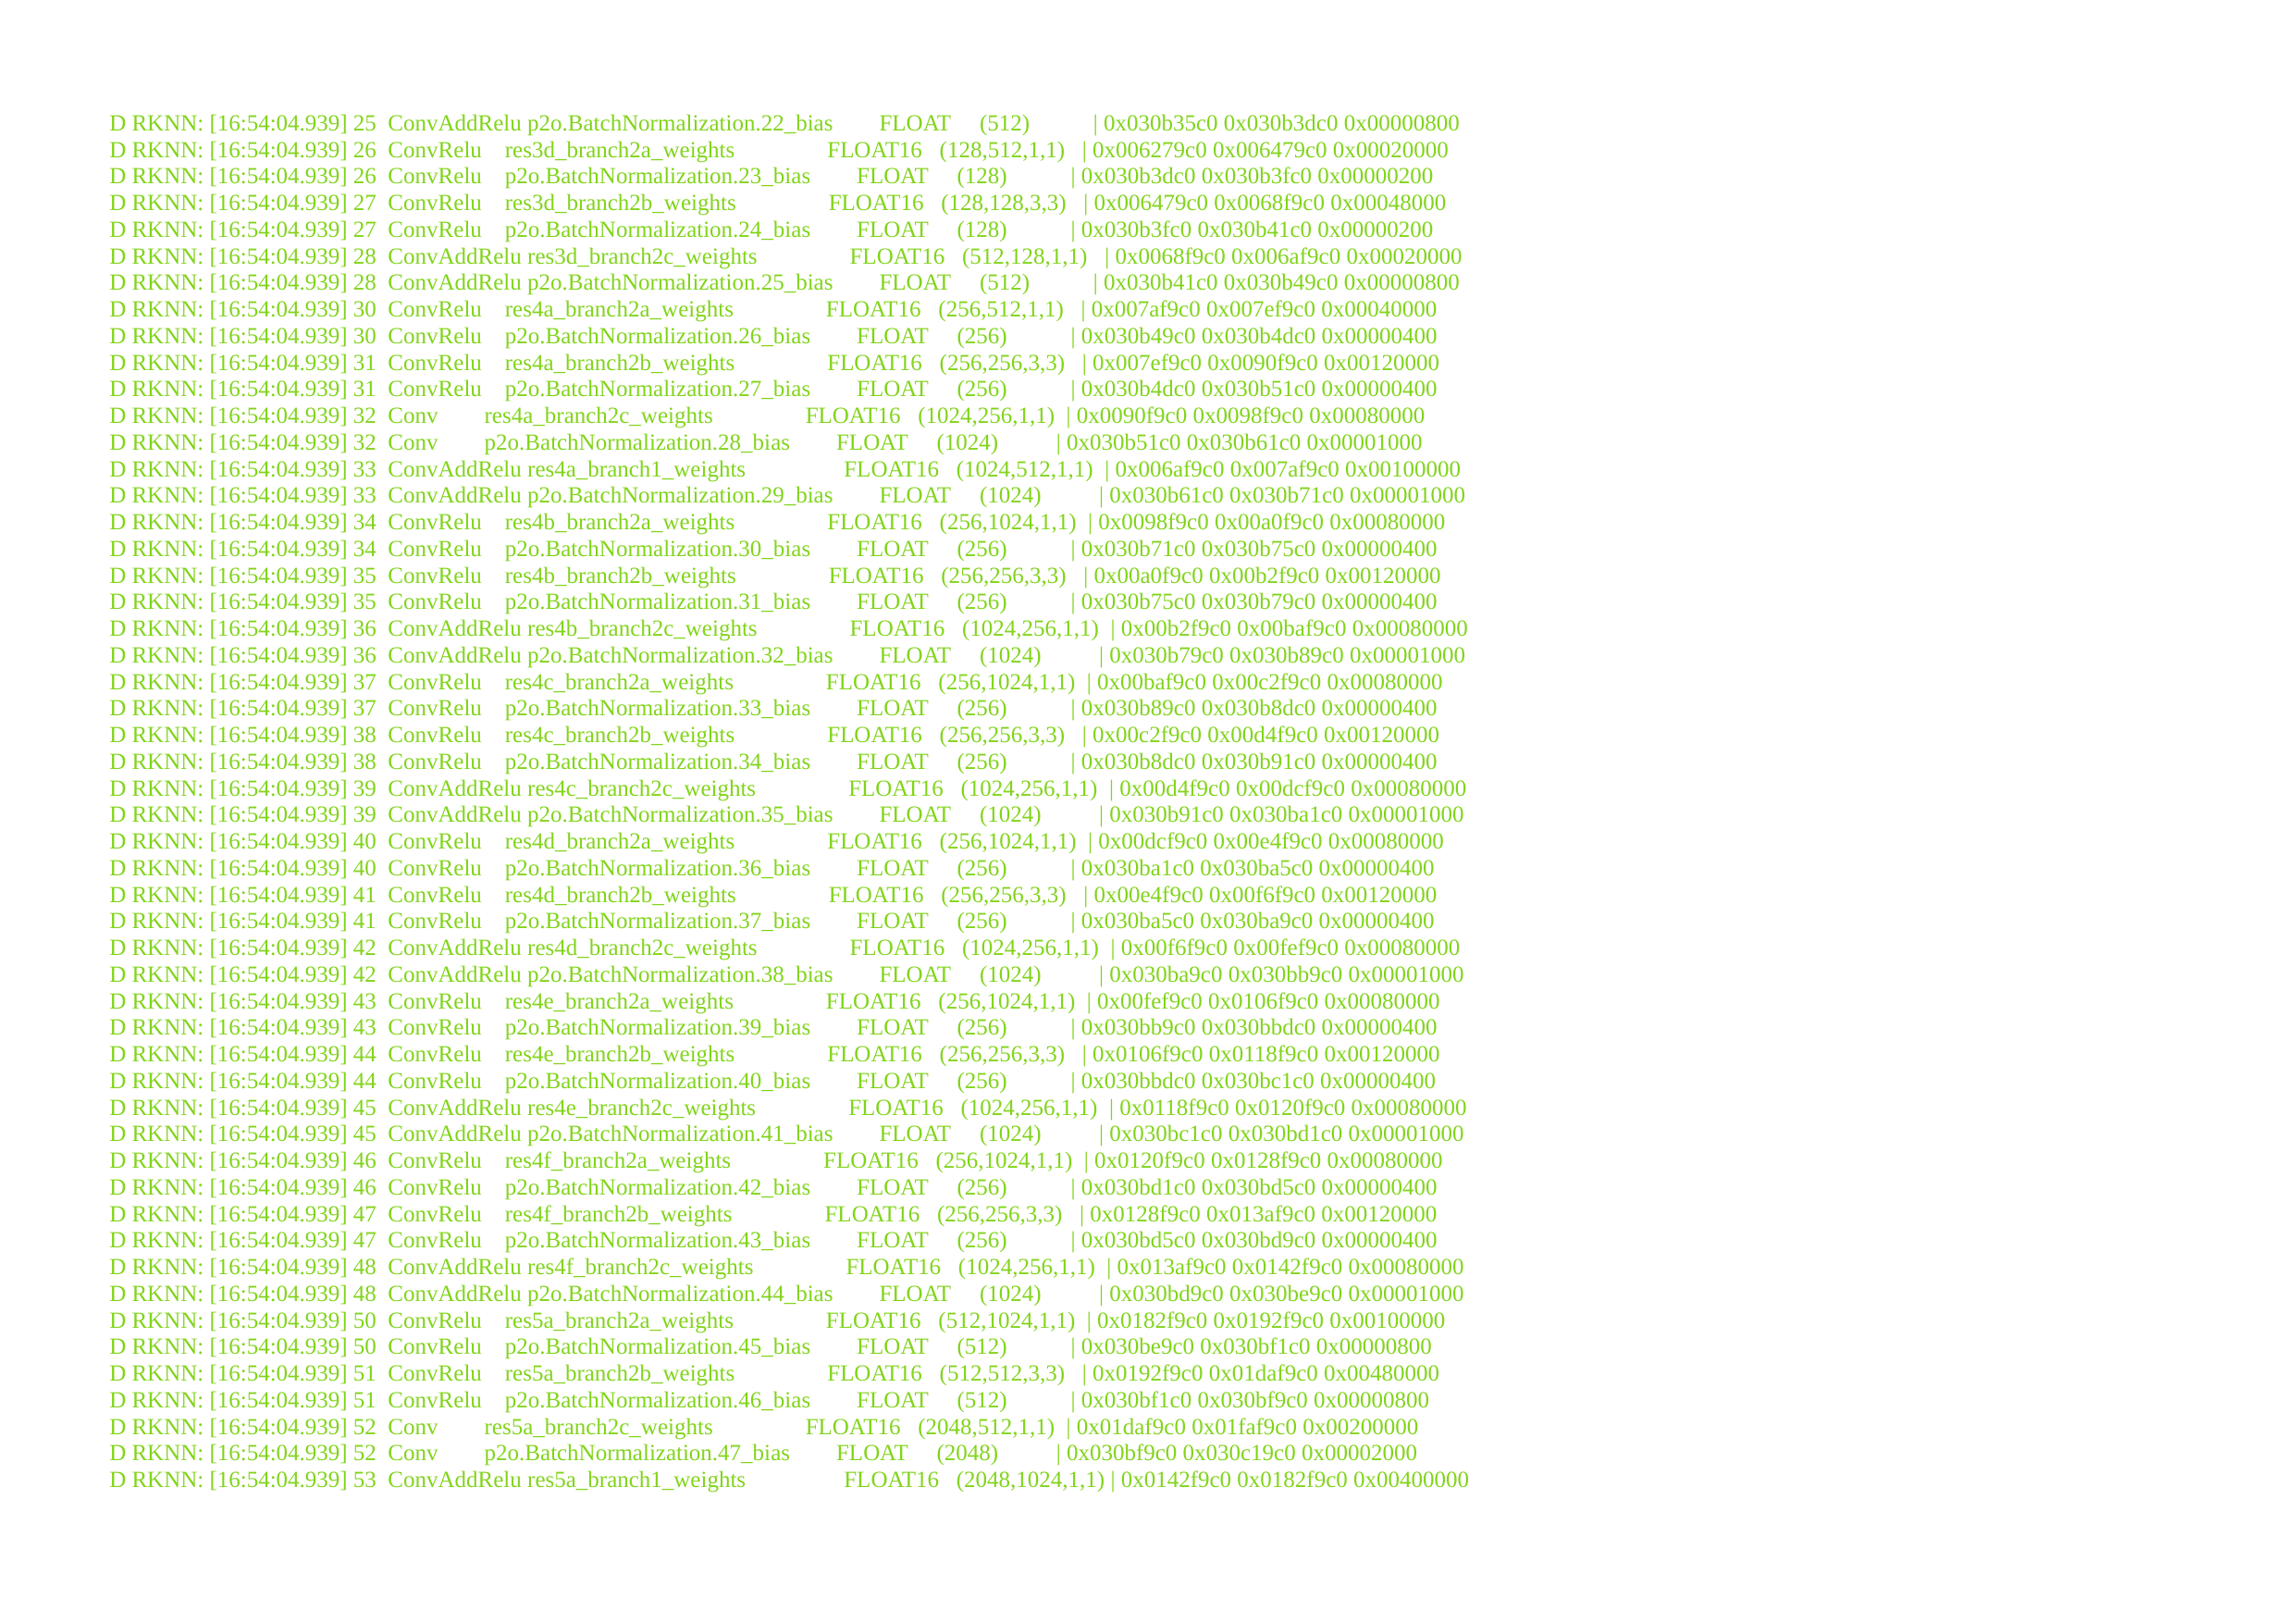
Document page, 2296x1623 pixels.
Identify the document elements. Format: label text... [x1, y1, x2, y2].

text D RKNN: [16:54:04.939] 40 ConvRelu p2o.BatchNormalization.36_bias FLOAT (256) | 0x030ba1c0 0x030ba5c0 0x00000400 [109, 854, 2186, 881]
text D RKNN: [16:54:04.939] 51 ConvRelu res5a_branch2b_weights FLOAT16 (512,512,3,3) | 0x0192f9c0 0x01daf9c0 0x00480000 [109, 1359, 2186, 1386]
text D RKNN: [16:54:04.939] 42 ConvAddRelu p2o.BatchNormalization.38_bias FLOAT (1024) | 0x030ba9c0 0x030bb9c0 0x00001000 [109, 960, 2186, 987]
text D RKNN: [16:54:04.939] 44 ConvRelu res4e_branch2b_weights FLOAT16 (256,256,3,3) | 0x0106f9c0 0x0118f9c0 0x00120000 [109, 1040, 2186, 1067]
text D RKNN: [16:54:04.939] 52 Conv p2o.BatchNormalization.47_bias FLOAT (2048) | 0x030bf9c0 0x030c19c0 0x00002000 [109, 1440, 2186, 1466]
text D RKNN: [16:54:04.939] 37 ConvRelu res4c_branch2a_weights FLOAT16 (256,1024,1,1) | 0x00baf9c0 0x00c2f9c0 0x00080000 [109, 668, 2186, 695]
text D RKNN: [16:54:04.939] 25 ConvAddRelu p2o.BatchNormalization.22_bias FLOAT (512) | 0x030b35c0 0x030b3dc0 0x00000800 [109, 109, 2186, 136]
text D RKNN: [16:54:04.939] 26 ConvRelu p2o.BatchNormalization.23_bias FLOAT (128) | 0x030b3dc0 0x030b3fc0 0x00000200 [109, 163, 2186, 189]
text D RKNN: [16:54:04.939] 47 ConvRelu res4f_branch2b_weights FLOAT16 (256,256,3,3) | 0x0128f9c0 0x013af9c0 0x00120000 [109, 1200, 2186, 1227]
text D RKNN: [16:54:04.939] 34 ConvRelu p2o.BatchNormalization.30_bias FLOAT (256) | 0x030b71c0 0x030b75c0 0x00000400 [109, 535, 2186, 562]
text D RKNN: [16:54:04.939] 32 Conv res4a_branch2c_weights FLOAT16 (1024,256,1,1) | 0x0090f9c0 0x0098f9c0 0x00080000 [109, 402, 2186, 428]
text D RKNN: [16:54:04.939] 28 ConvAddRelu p2o.BatchNormalization.25_bias FLOAT (512) | 0x030b41c0 0x030b49c0 0x00000800 [109, 269, 2186, 295]
text D RKNN: [16:54:04.939] 27 ConvRelu res3d_branch2b_weights FLOAT16 (128,128,3,3) | 0x006479c0 0x0068f9c0 0x00048000 [109, 189, 2186, 216]
text D RKNN: [16:54:04.939] 44 ConvRelu p2o.BatchNormalization.40_bias FLOAT (256) | 0x030bbdc0 0x030bc1c0 0x00000400 [109, 1067, 2186, 1094]
text D RKNN: [16:54:04.939] 45 ConvAddRelu res4e_branch2c_weights FLOAT16 (1024,256,1,1) | 0x0118f9c0 0x0120f9c0 0x00080000 [109, 1094, 2186, 1121]
text D RKNN: [16:54:04.939] 35 ConvRelu p2o.BatchNormalization.31_bias FLOAT (256) | 0x030b75c0 0x030b79c0 0x00000400 [109, 588, 2186, 614]
text D RKNN: [16:54:04.939] 45 ConvAddRelu p2o.BatchNormalization.41_bias FLOAT (1024) | 0x030bc1c0 0x030bd1c0 0x00001000 [109, 1121, 2186, 1146]
text D RKNN: [16:54:04.939] 39 ConvAddRelu res4c_branch2c_weights FLOAT16 (1024,256,1,1) | 0x00d4f9c0 0x00dcf9c0 0x00080000 [109, 774, 2186, 801]
text D RKNN: [16:54:04.939] 53 ConvAddRelu res5a_branch1_weights FLOAT16 (2048,1024,1,1) | 0x0142f9c0 0x0182f9c0 0x00400000 [109, 1466, 2186, 1493]
text D RKNN: [16:54:04.939] 46 ConvRelu res4f_branch2a_weights FLOAT16 (256,1024,1,1) | 0x0120f9c0 0x0128f9c0 0x00080000 [109, 1146, 2186, 1173]
text D RKNN: [16:54:04.939] 33 ConvAddRelu res4a_branch1_weights FLOAT16 (1024,512,1,1) | 0x006af9c0 0x007af9c0 0x00100000 [109, 455, 2186, 482]
text D RKNN: [16:54:04.939] 46 ConvRelu p2o.BatchNormalization.42_bias FLOAT (256) | 0x030bd1c0 0x030bd5c0 0x00000400 [109, 1173, 2186, 1200]
text D RKNN: [16:54:04.939] 30 ConvRelu res4a_branch2a_weights FLOAT16 (256,512,1,1) | 0x007af9c0 0x007ef9c0 0x00040000 [109, 295, 2186, 322]
text D RKNN: [16:54:04.939] 42 ConvAddRelu res4d_branch2c_weights FLOAT16 (1024,256,1,1) | 0x00f6f9c0 0x00fef9c0 0x00080000 [109, 934, 2186, 960]
text D RKNN: [16:54:04.939] 51 ConvRelu p2o.BatchNormalization.46_bias FLOAT (512) | 0x030bf1c0 0x030bf9c0 0x00000800 [109, 1386, 2186, 1413]
text D RKNN: [16:54:04.939] 43 ConvRelu res4e_branch2a_weights FLOAT16 (256,1024,1,1) | 0x00fef9c0 0x0106f9c0 0x00080000 [109, 987, 2186, 1014]
text D RKNN: [16:54:04.939] 38 ConvRelu res4c_branch2b_weights FLOAT16 (256,256,3,3) | 0x00c2f9c0 0x00d4f9c0 0x00120000 [109, 721, 2186, 748]
text D RKNN: [16:54:04.939] 27 ConvRelu p2o.BatchNormalization.24_bias FLOAT (128) | 0x030b3fc0 0x030b41c0 0x00000200 [109, 216, 2186, 242]
text D RKNN: [16:54:04.939] 35 ConvRelu res4b_branch2b_weights FLOAT16 (256,256,3,3) | 0x00a0f9c0 0x00b2f9c0 0x00120000 [109, 562, 2186, 588]
text D RKNN: [16:54:04.939] 40 ConvRelu res4d_branch2a_weights FLOAT16 (256,1024,1,1) | 0x00dcf9c0 0x00e4f9c0 0x00080000 [109, 827, 2186, 854]
text D RKNN: [16:54:04.939] 48 ConvAddRelu p2o.BatchNormalization.44_bias FLOAT (1024) | 0x030bd9c0 0x030be9c0 0x00001000 [109, 1280, 2186, 1307]
text D RKNN: [16:54:04.939] 41 ConvRelu p2o.BatchNormalization.37_bias FLOAT (256) | 0x030ba5c0 0x030ba9c0 0x00000400 [109, 908, 2186, 934]
text D RKNN: [16:54:04.939] 39 ConvAddRelu p2o.BatchNormalization.35_bias FLOAT (1024) | 0x030b91c0 0x030ba1c0 0x00001000 [109, 801, 2186, 827]
text D RKNN: [16:54:04.939] 28 ConvAddRelu res3d_branch2c_weights FLOAT16 (512,128,1,1) | 0x0068f9c0 0x006af9c0 0x00020000 [109, 242, 2186, 269]
text D RKNN: [16:54:04.939] 43 ConvRelu p2o.BatchNormalization.39_bias FLOAT (256) | 0x030bb9c0 0x030bbdc0 0x00000400 [109, 1014, 2186, 1040]
text D RKNN: [16:54:04.939] 38 ConvRelu p2o.BatchNormalization.34_bias FLOAT (256) | 0x030b8dc0 0x030b91c0 0x00000400 [109, 748, 2186, 774]
text D RKNN: [16:54:04.939] 34 ConvRelu res4b_branch2a_weights FLOAT16 (256,1024,1,1) | 0x0098f9c0 0x00a0f9c0 0x00080000 [109, 508, 2186, 535]
text D RKNN: [16:54:04.939] 41 ConvRelu res4d_branch2b_weights FLOAT16 (256,256,3,3) | 0x00e4f9c0 0x00f6f9c0 0x00120000 [109, 881, 2186, 908]
text D RKNN: [16:54:04.939] 31 ConvRelu res4a_branch2b_weights FLOAT16 (256,256,3,3) | 0x007ef9c0 0x0090f9c0 0x00120000 [109, 349, 2186, 376]
text D RKNN: [16:54:04.939] 33 ConvAddRelu p2o.BatchNormalization.29_bias FLOAT (1024) | 0x030b61c0 0x030b71c0 0x00001000 [109, 482, 2186, 508]
text D RKNN: [16:54:04.939] 52 Conv res5a_branch2c_weights FLOAT16 (2048,512,1,1) | 0x01daf9c0 0x01faf9c0 0x00200000 [109, 1413, 2186, 1440]
text D RKNN: [16:54:04.939] 50 ConvRelu p2o.BatchNormalization.45_bias FLOAT (512) | 0x030be9c0 0x030bf1c0 0x00000800 [109, 1333, 2186, 1359]
text D RKNN: [16:54:04.939] 30 ConvRelu p2o.BatchNormalization.26_bias FLOAT (256) | 0x030b49c0 0x030b4dc0 0x00000400 [109, 322, 2186, 349]
text D RKNN: [16:54:04.939] 48 ConvAddRelu res4f_branch2c_weights FLOAT16 (1024,256,1,1) | 0x013af9c0 0x0142f9c0 0x00080000 [109, 1253, 2186, 1280]
text D RKNN: [16:54:04.939] 37 ConvRelu p2o.BatchNormalization.33_bias FLOAT (256) | 0x030b89c0 0x030b8dc0 0x00000400 [109, 695, 2186, 721]
text D RKNN: [16:54:04.939] 26 ConvRelu res3d_branch2a_weights FLOAT16 (128,512,1,1) | 0x006279c0 0x006479c0 0x00020000 [109, 136, 2186, 163]
text D RKNN: [16:54:04.939] 31 ConvRelu p2o.BatchNormalization.27_bias FLOAT (256) | 0x030b4dc0 0x030b51c0 0x00000400 [109, 376, 2186, 402]
text D RKNN: [16:54:04.939] 32 Conv p2o.BatchNormalization.28_bias FLOAT (1024) | 0x030b51c0 0x030b61c0 0x00001000 [109, 428, 2186, 455]
text D RKNN: [16:54:04.939] 50 ConvRelu res5a_branch2a_weights FLOAT16 (512,1024,1,1) | 0x0182f9c0 0x0192f9c0 0x00100000 [109, 1307, 2186, 1333]
text D RKNN: [16:54:04.939] 36 ConvAddRelu p2o.BatchNormalization.32_bias FLOAT (1024) | 0x030b79c0 0x030b89c0 0x00001000 [109, 641, 2186, 668]
text D RKNN: [16:54:04.939] 36 ConvAddRelu res4b_branch2c_weights FLOAT16 (1024,256,1,1) | 0x00b2f9c0 0x00baf9c0 0x00080000 [109, 614, 2186, 641]
text D RKNN: [16:54:04.939] 47 ConvRelu p2o.BatchNormalization.43_bias FLOAT (256) | 0x030bd5c0 0x030bd9c0 0x00000400 [109, 1227, 2186, 1253]
